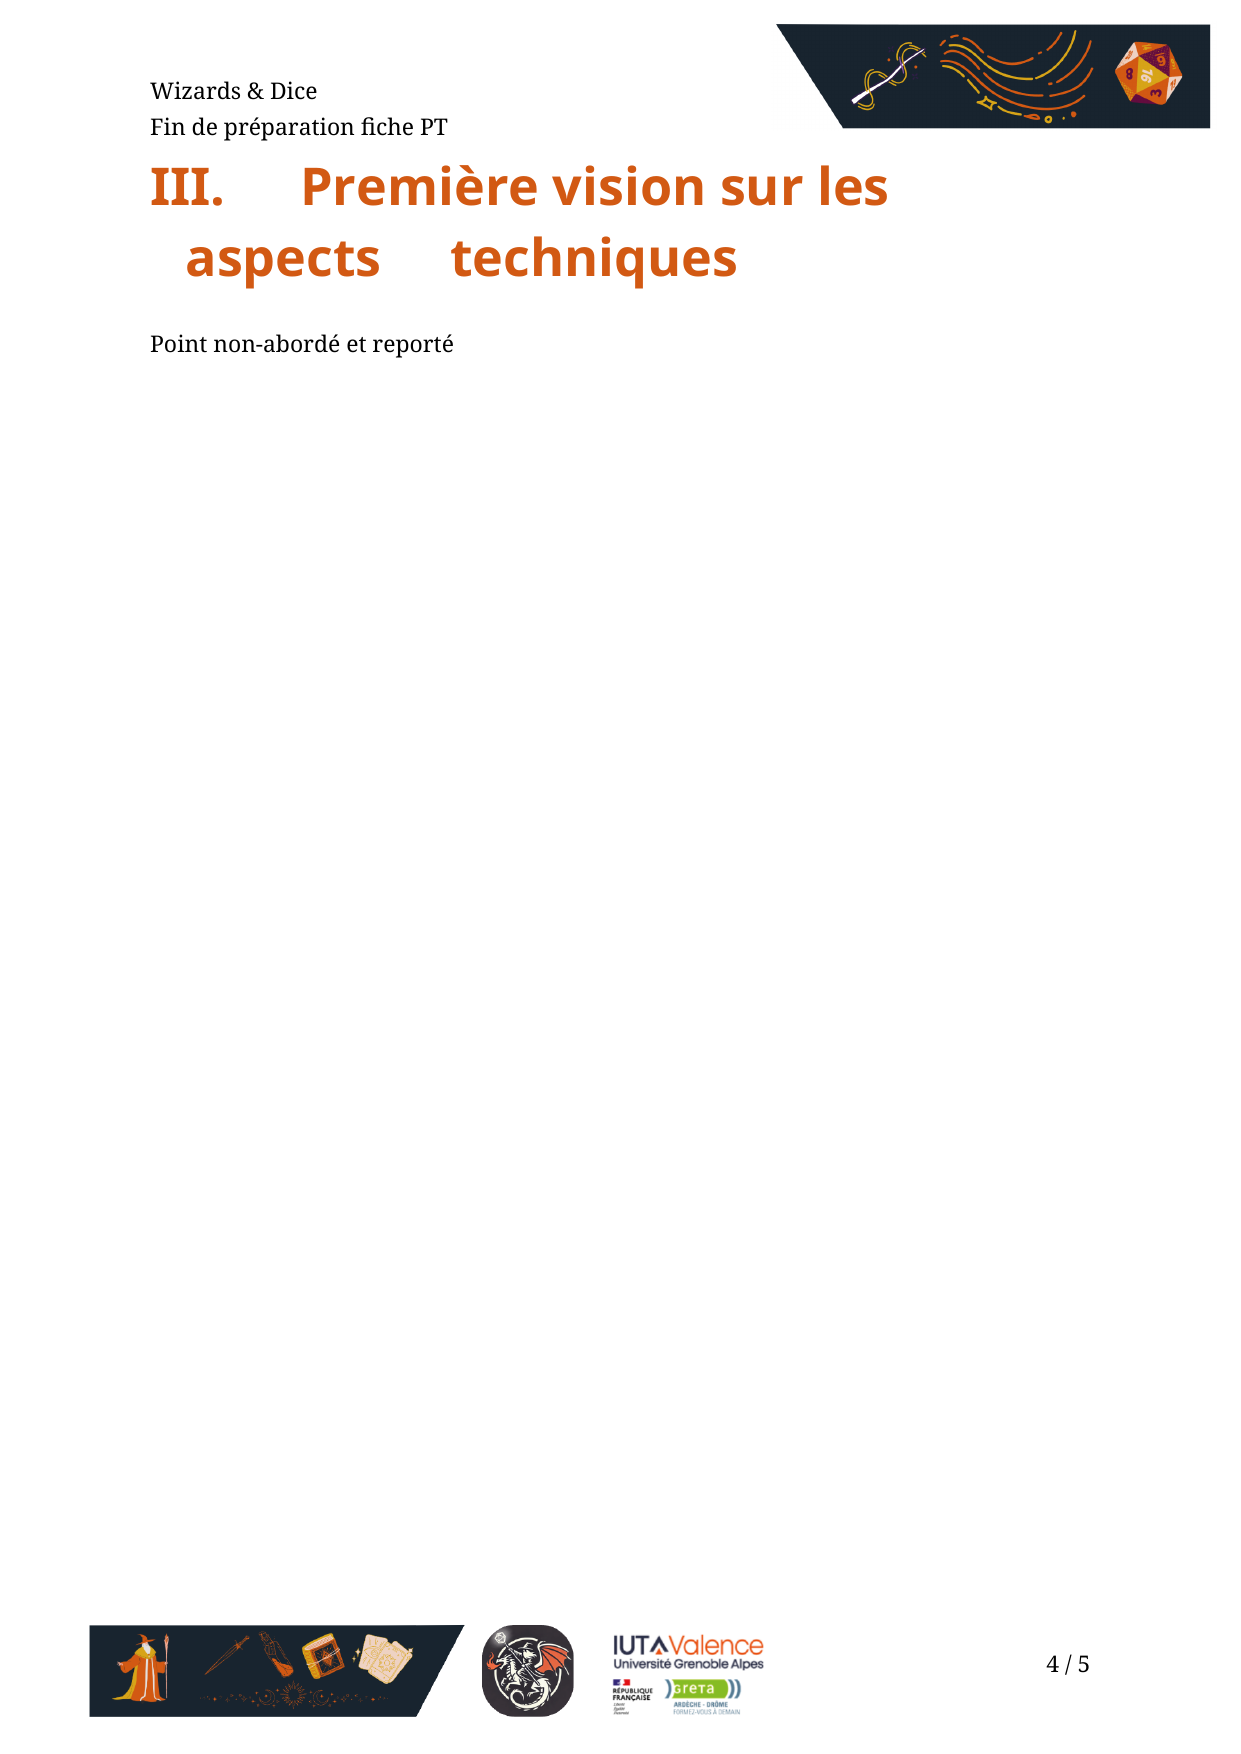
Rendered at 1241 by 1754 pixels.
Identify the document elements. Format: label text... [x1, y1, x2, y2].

text Point non-abordé et reporté [150, 328, 1090, 359]
subtitle Première vision sur les aspects techniques [150, 150, 1090, 292]
picture [771, 21, 1218, 131]
picture [81, 1614, 788, 1726]
